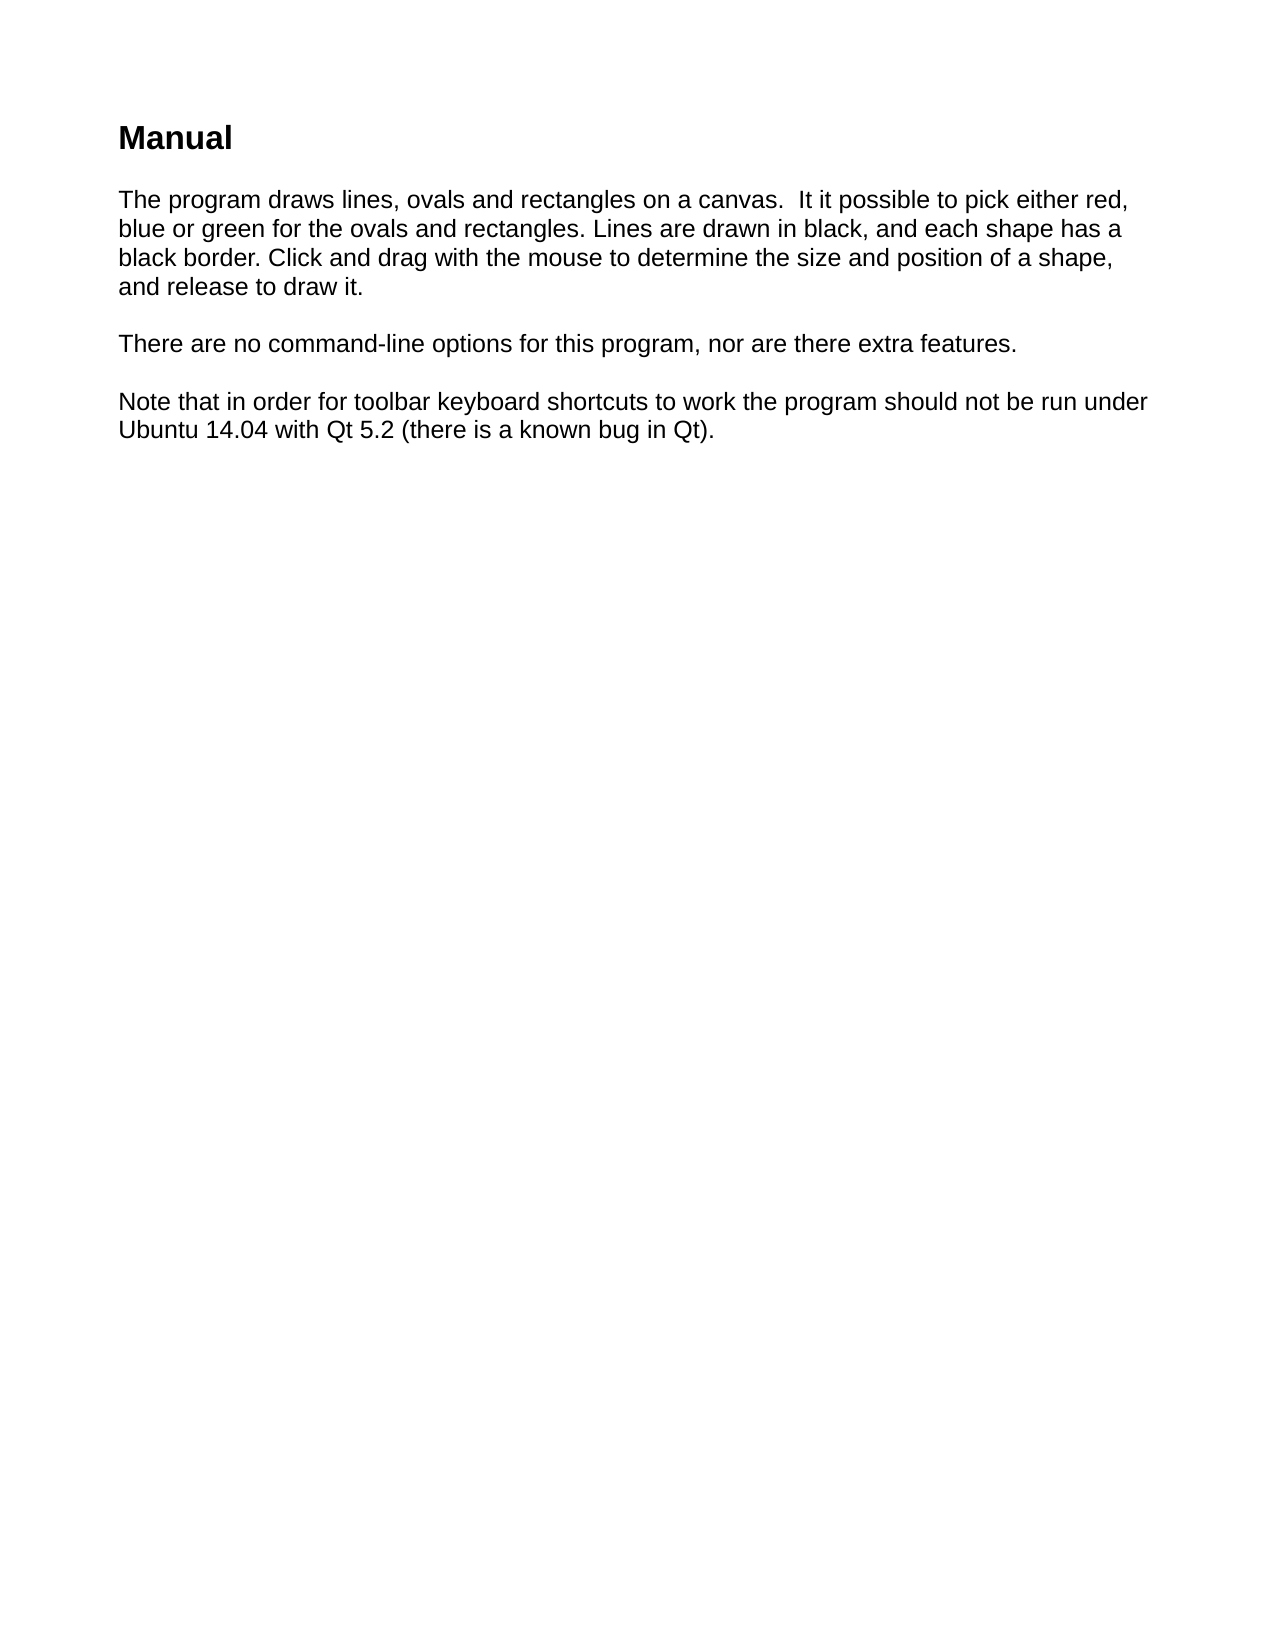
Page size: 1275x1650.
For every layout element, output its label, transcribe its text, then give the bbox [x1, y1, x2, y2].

text There are no command-line options for this program, nor are there extra features. [118, 329, 1157, 358]
text Manual [118, 118, 1157, 157]
text The program draws lines, ovals and rectangles on a canvas. It it possible to pick either red, blue or green for the ovals and rectangles. Lines are drawn in black, and each shape has a black border. Click and drag with the mouse to determine the size and position of a shape, and release to draw it. [118, 185, 1157, 300]
text Note that in order for toolbar keyboard shortcuts to work the program should not be run under Ubuntu 14.04 with Qt 5.2 (there is a known bug in Qt). [118, 387, 1157, 444]
